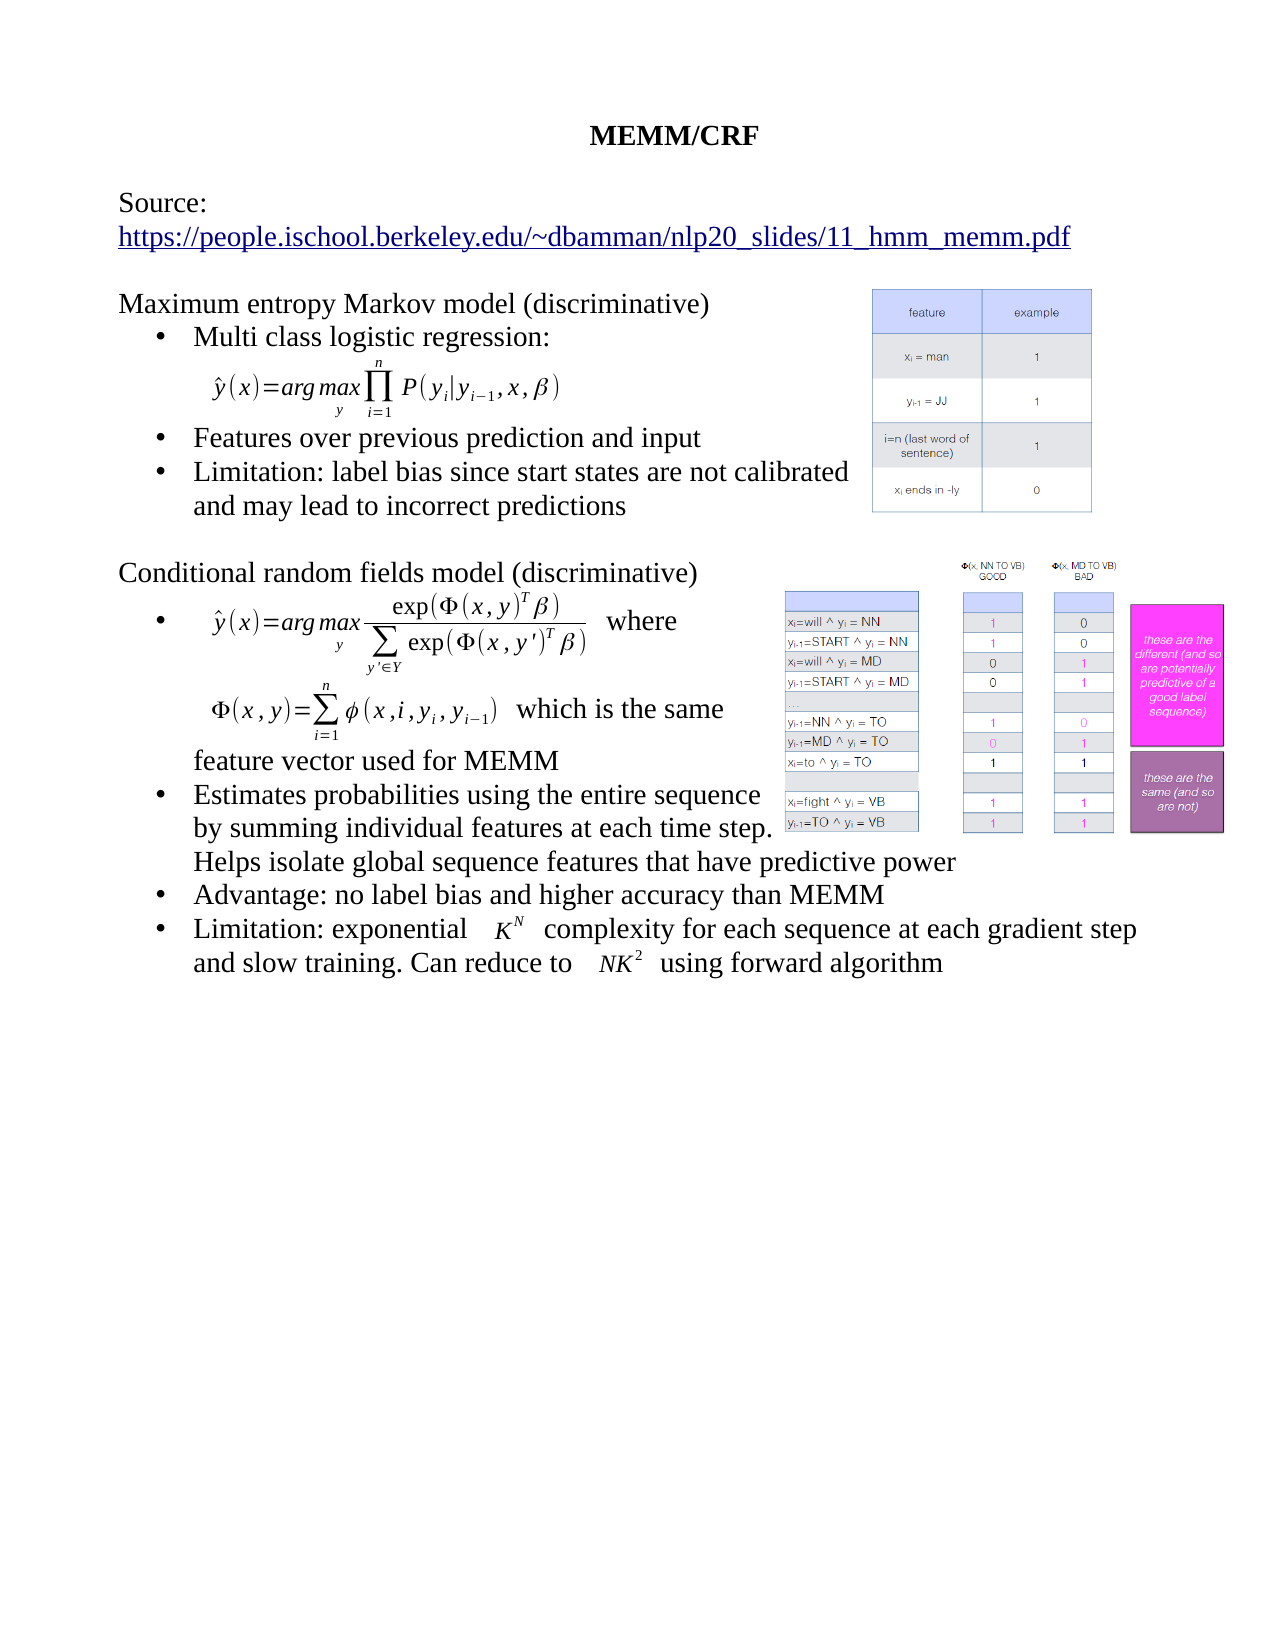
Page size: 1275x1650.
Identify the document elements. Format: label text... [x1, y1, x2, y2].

text Conditional random fields model (discriminative) [118, 555, 1157, 588]
list [1093, 420, 1157, 454]
picture [869, 286, 1093, 514]
picture [780, 556, 1227, 836]
list Advantage: no label bias and higher accuracy than MEMM [156, 877, 1157, 911]
text [1093, 286, 1157, 319]
list [1093, 319, 1157, 420]
list Limitation: exponential complexity for each sequence at each gradient step and slow training. Can reduce to using forward algorithm [156, 911, 1157, 978]
text Source: https://people.ischool.berkeley.edu/~dbamman/nlp20_slides/11_hmm_memm.pdf [118, 185, 1157, 252]
list Estimates probabilities using the entire sequence by summing individual features at each time step. Helps isolate global sequence features that have predictive power [156, 777, 1157, 877]
list Features over previous prediction and input [156, 420, 869, 454]
text MEMM/CRF [118, 118, 1157, 152]
list where which is the same feature vector used for MEMM [156, 588, 780, 777]
text Maximum entropy Markov model (discriminative) [118, 286, 869, 319]
list Limitation: label bias since start states are not calibrated and may lead to incorrect predictions [156, 454, 1157, 521]
list Multi class logistic regression: [156, 319, 869, 420]
